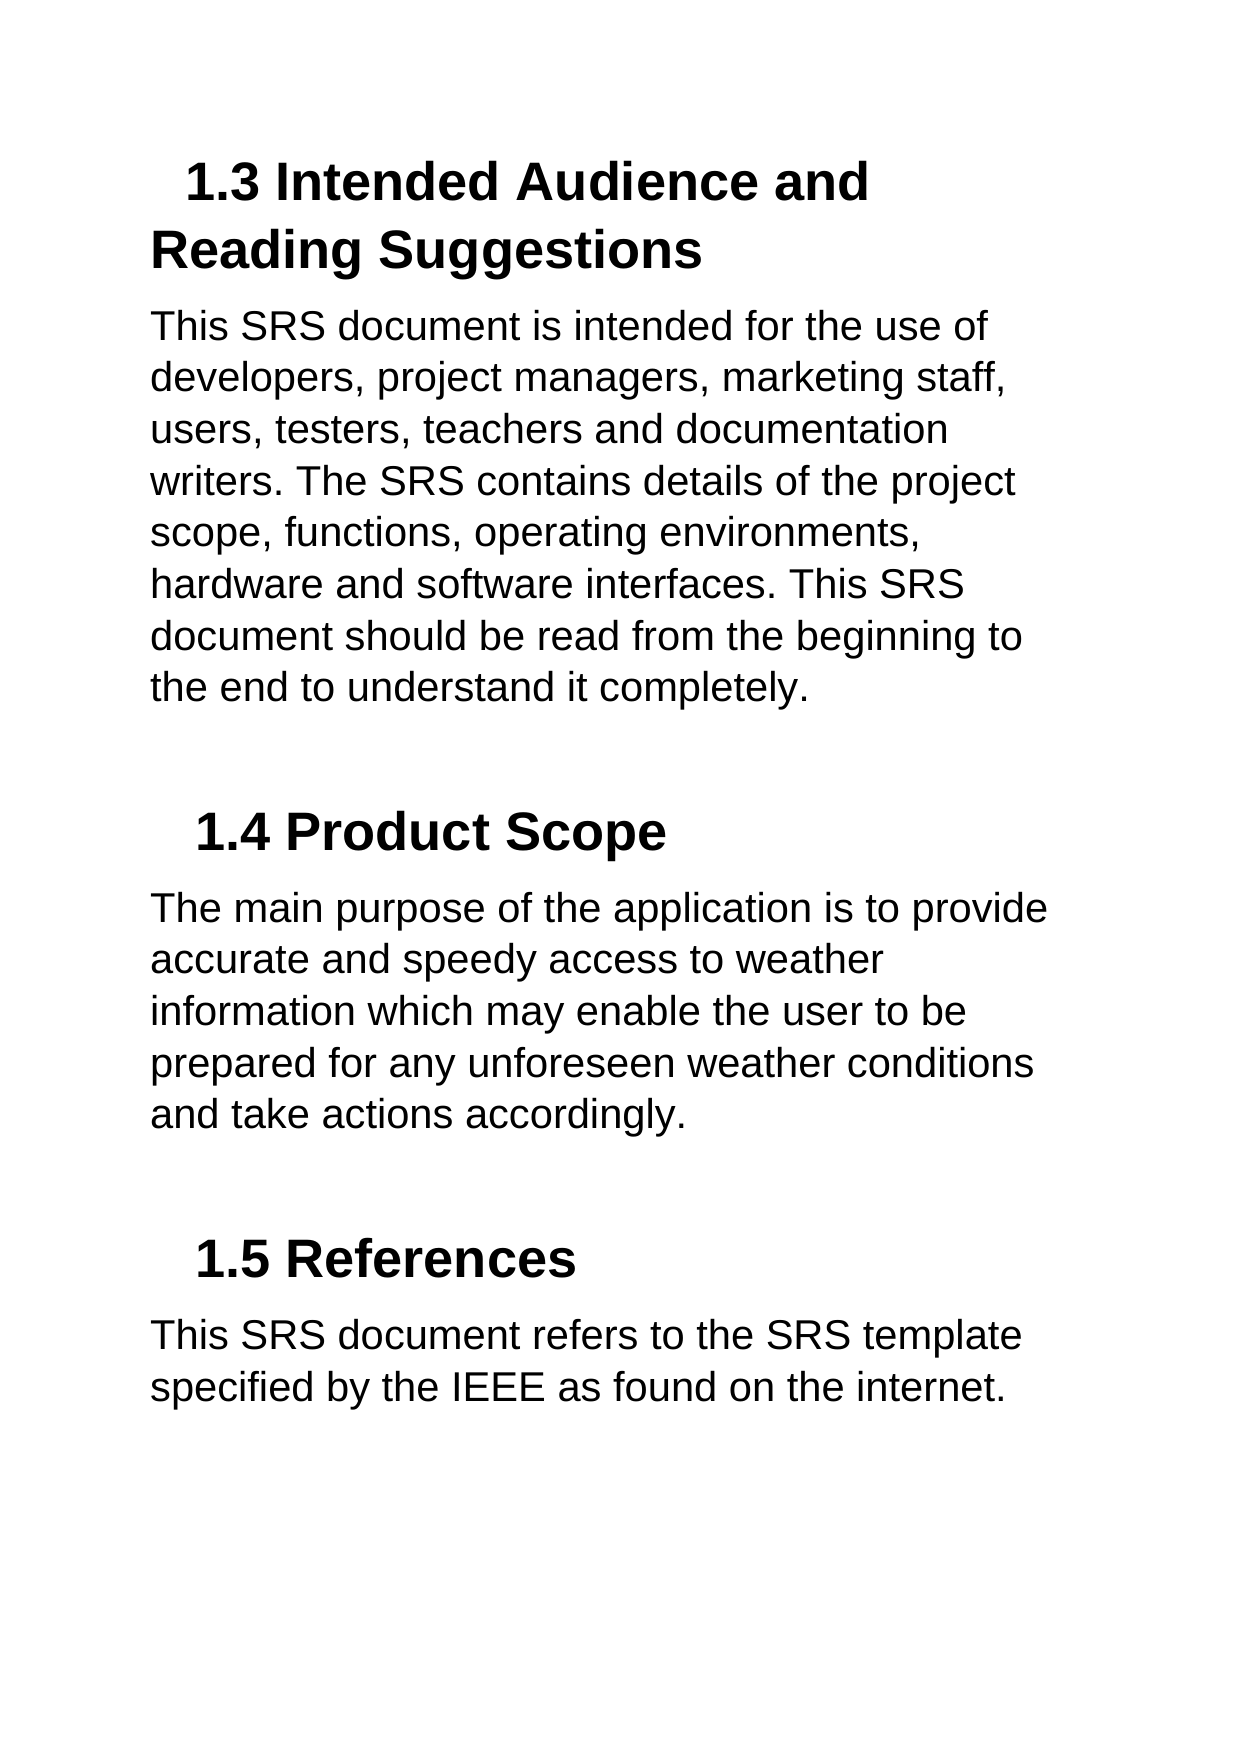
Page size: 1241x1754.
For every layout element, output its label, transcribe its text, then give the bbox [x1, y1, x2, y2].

text This SRS document refers to the SRS template specified by the IEEE as found on the internet. [150, 1310, 1090, 1410]
text 1.5 References [150, 1227, 1090, 1289]
text The main purpose of the application is to provide accurate and speedy access to weather information which may enable the user to be prepared for any unforeseen weather conditions and take actions accordingly. [150, 883, 1090, 1138]
text 1.3 Intended Audience and Reading Suggestions [150, 150, 1090, 279]
text 1.4 Product Scope [150, 799, 1090, 862]
text This SRS document is intended for the use of developers, project managers, marketing staff, users, testers, teachers and documentation writers. The SRS contains details of the project scope, functions, operating environments, hardware and software interfaces. This SRS document should be read from the beginning to the end to understand it completely. [150, 301, 1090, 711]
